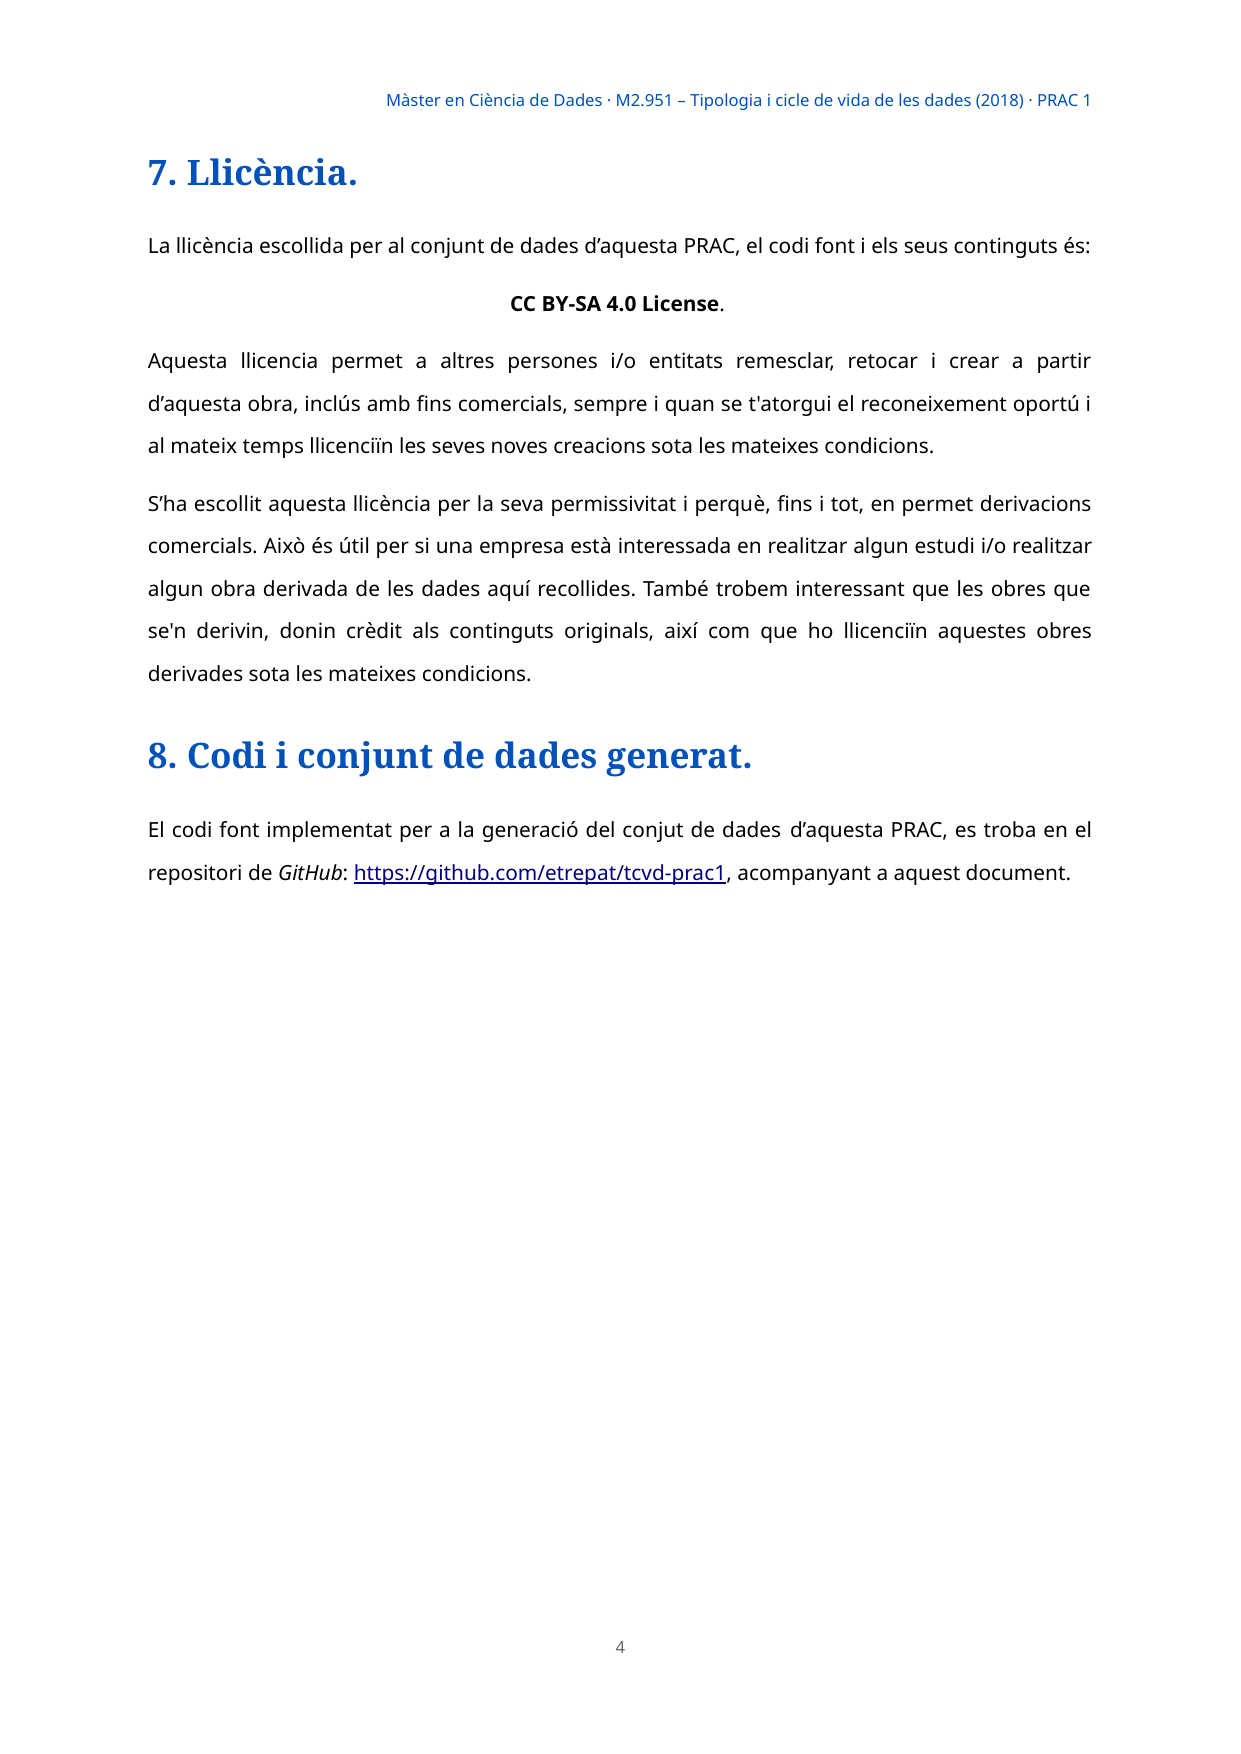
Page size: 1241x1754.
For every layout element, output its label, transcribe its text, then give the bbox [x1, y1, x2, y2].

subtitle 7. Llicència. [148, 147, 1093, 195]
text CC BY-SA 4.0 License. [148, 289, 1093, 317]
text Aquesta llicencia permet a altres persones i/o entitats remesclar, retocar i crear a partir d’aquesta obra, inclús amb fins comercials, sempre i quan se t'atorgui el reconeixement oportú i al mateix temps llicenciïn les seves noves creacions sota les mateixes condicions. [148, 346, 1093, 460]
text La llicència escollida per al conjunt de dades d’aquesta PRAC, el codi font i els seus continguts és: [148, 231, 1093, 260]
text S’ha escollit aquesta llicència per la seva permissivitat i perquè, fins i tot, en permet derivacions comercials. Això és útil per si una empresa està interessada en realitzar algun estudi i/o realitzar algun obra derivada de les dades aquí recollides. També trobem interessant que les obres que se'n derivin, donin crèdit als continguts originals, així com que ho llicenciïn aquestes obres derivades sota les mateixes condicions. [148, 489, 1093, 688]
subtitle 8. Codi i conjunt de dades generat. [148, 731, 1093, 779]
text El codi font implementat per a la generació del conjut de dades d’aquesta PRAC, es troba en el repositori de GitHub: https://github.com/etrepat/tcvd-prac1, acompanyant a aquest document. [148, 815, 1093, 886]
